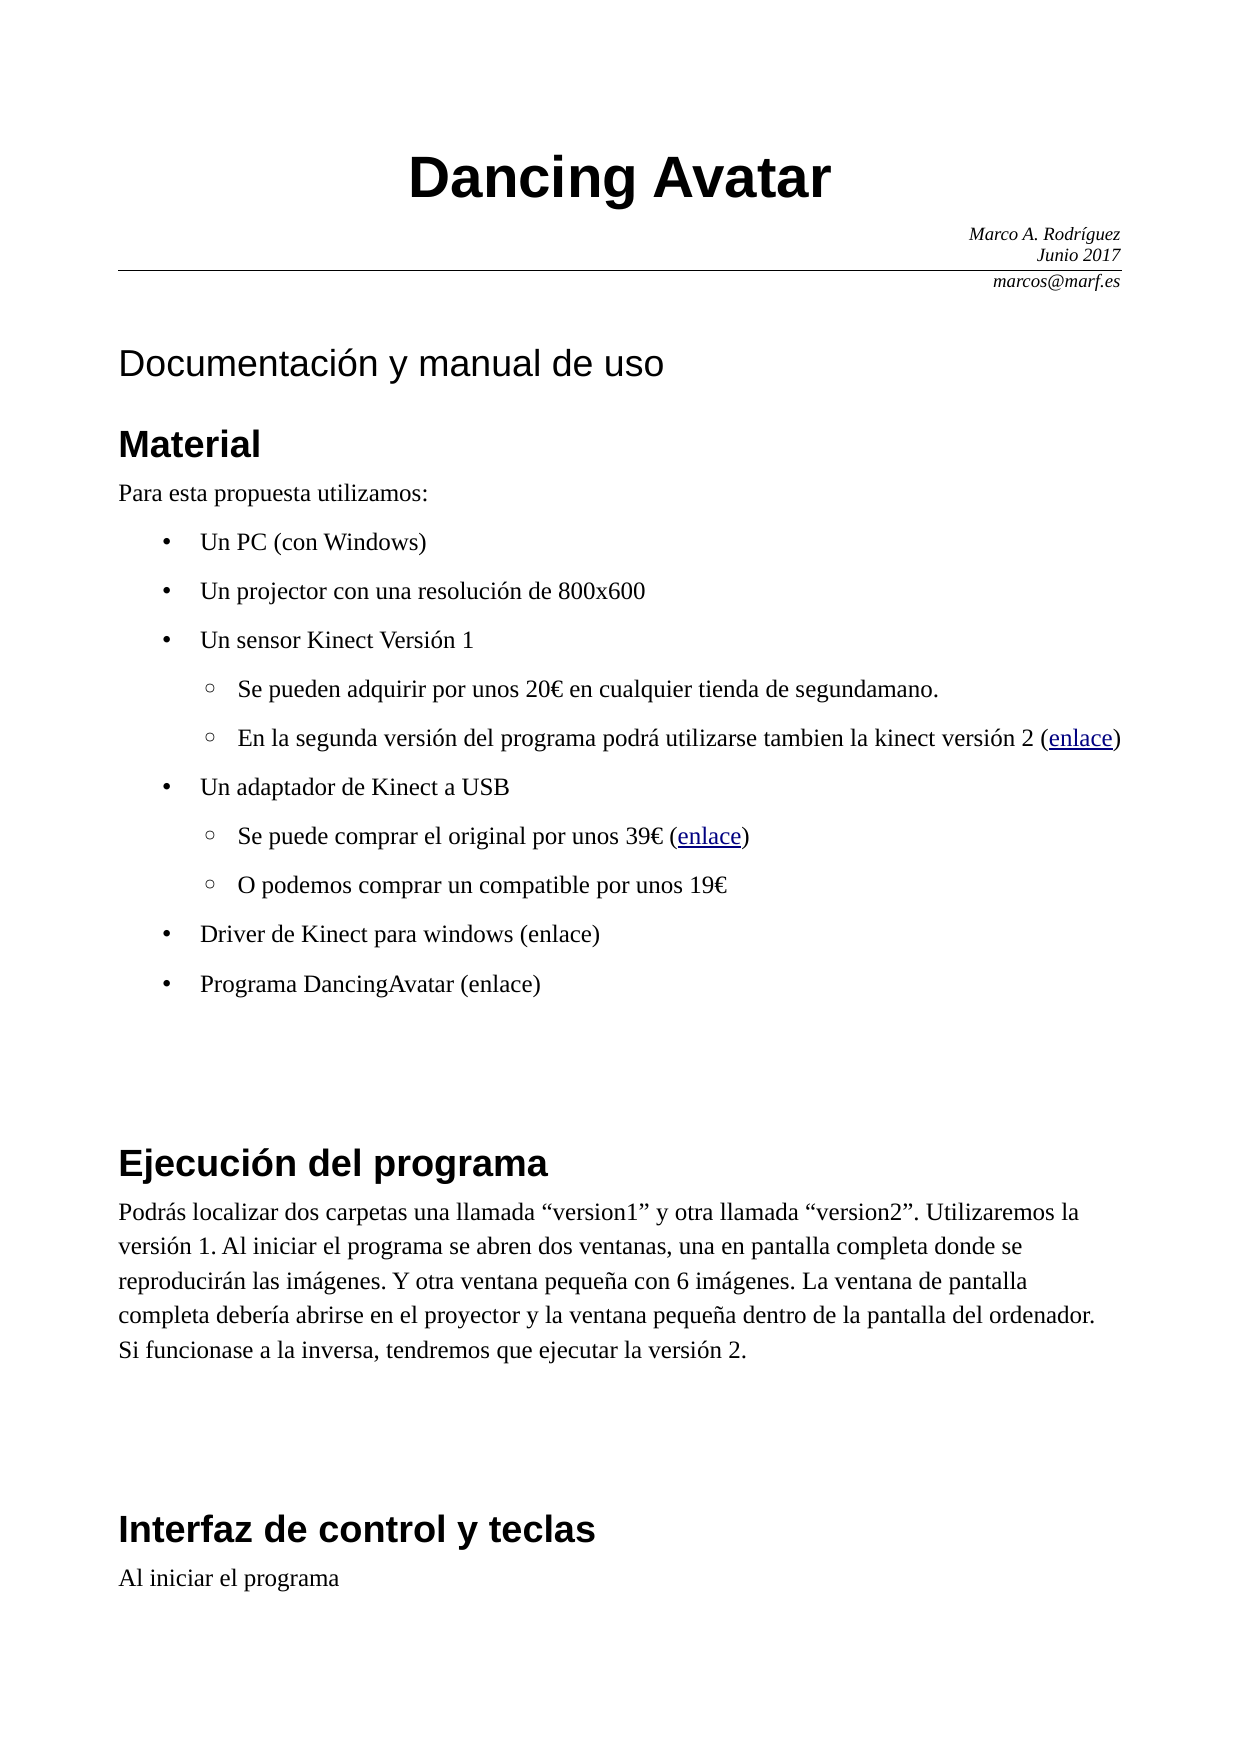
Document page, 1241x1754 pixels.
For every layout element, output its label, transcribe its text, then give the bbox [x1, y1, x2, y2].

list Un projector con una resolución de 800x600 [162, 576, 1122, 605]
list Un adaptador de Kinect a USB [162, 772, 1122, 801]
text Al iniciar el programa [118, 1563, 1122, 1592]
title Dancing Avatar [118, 143, 1122, 210]
subtitle Interfaz de control y teclas [118, 1507, 1122, 1551]
list Se puede comprar el original por unos 39€ (enlace) [200, 821, 1122, 850]
text Junio 2017 [118, 244, 1122, 270]
subtitle Documentación y manual de uso [118, 341, 1122, 384]
list Un PC (con Windows) [162, 527, 1122, 556]
text Para esta propuesta utilizamos: [118, 478, 1122, 507]
subtitle Material [118, 422, 1122, 466]
list Se pueden adquirir por unos 20€ en cualquier tienda de segundamano. [200, 674, 1122, 703]
list Programa DancingAvatar (enlace) [162, 969, 1122, 997]
subtitle Ejecución del programa [118, 1141, 1122, 1184]
list O podemos comprar un compatible por unos 19€ [200, 871, 1122, 899]
list En la segunda versión del programa podrá utilizarse tambien la kinect versión 2 (enlace) [200, 723, 1122, 752]
list Driver de Kinect para windows (enlace) [162, 919, 1122, 948]
text Marco A. Rodríguez [118, 223, 1122, 244]
text marcos@marf.es [118, 271, 1122, 292]
list Un sensor Kinect Versión 1 [162, 625, 1122, 654]
text Podrás localizar dos carpetas una llamada “version1” y otra llamada “version2”. Utilizaremos la versión 1. Al iniciar el programa se abren dos ventanas, una en pantalla completa donde se reproducirán las imágenes. Y otra ventana pequeña con 6 imágenes. La ventana de pantalla completa debería abrirse en el proyector y la ventana pequeña dentro de la pantalla del ordenador. Si funcionase a la inversa, tendremos que ejecutar la versión 2. [118, 1197, 1122, 1364]
